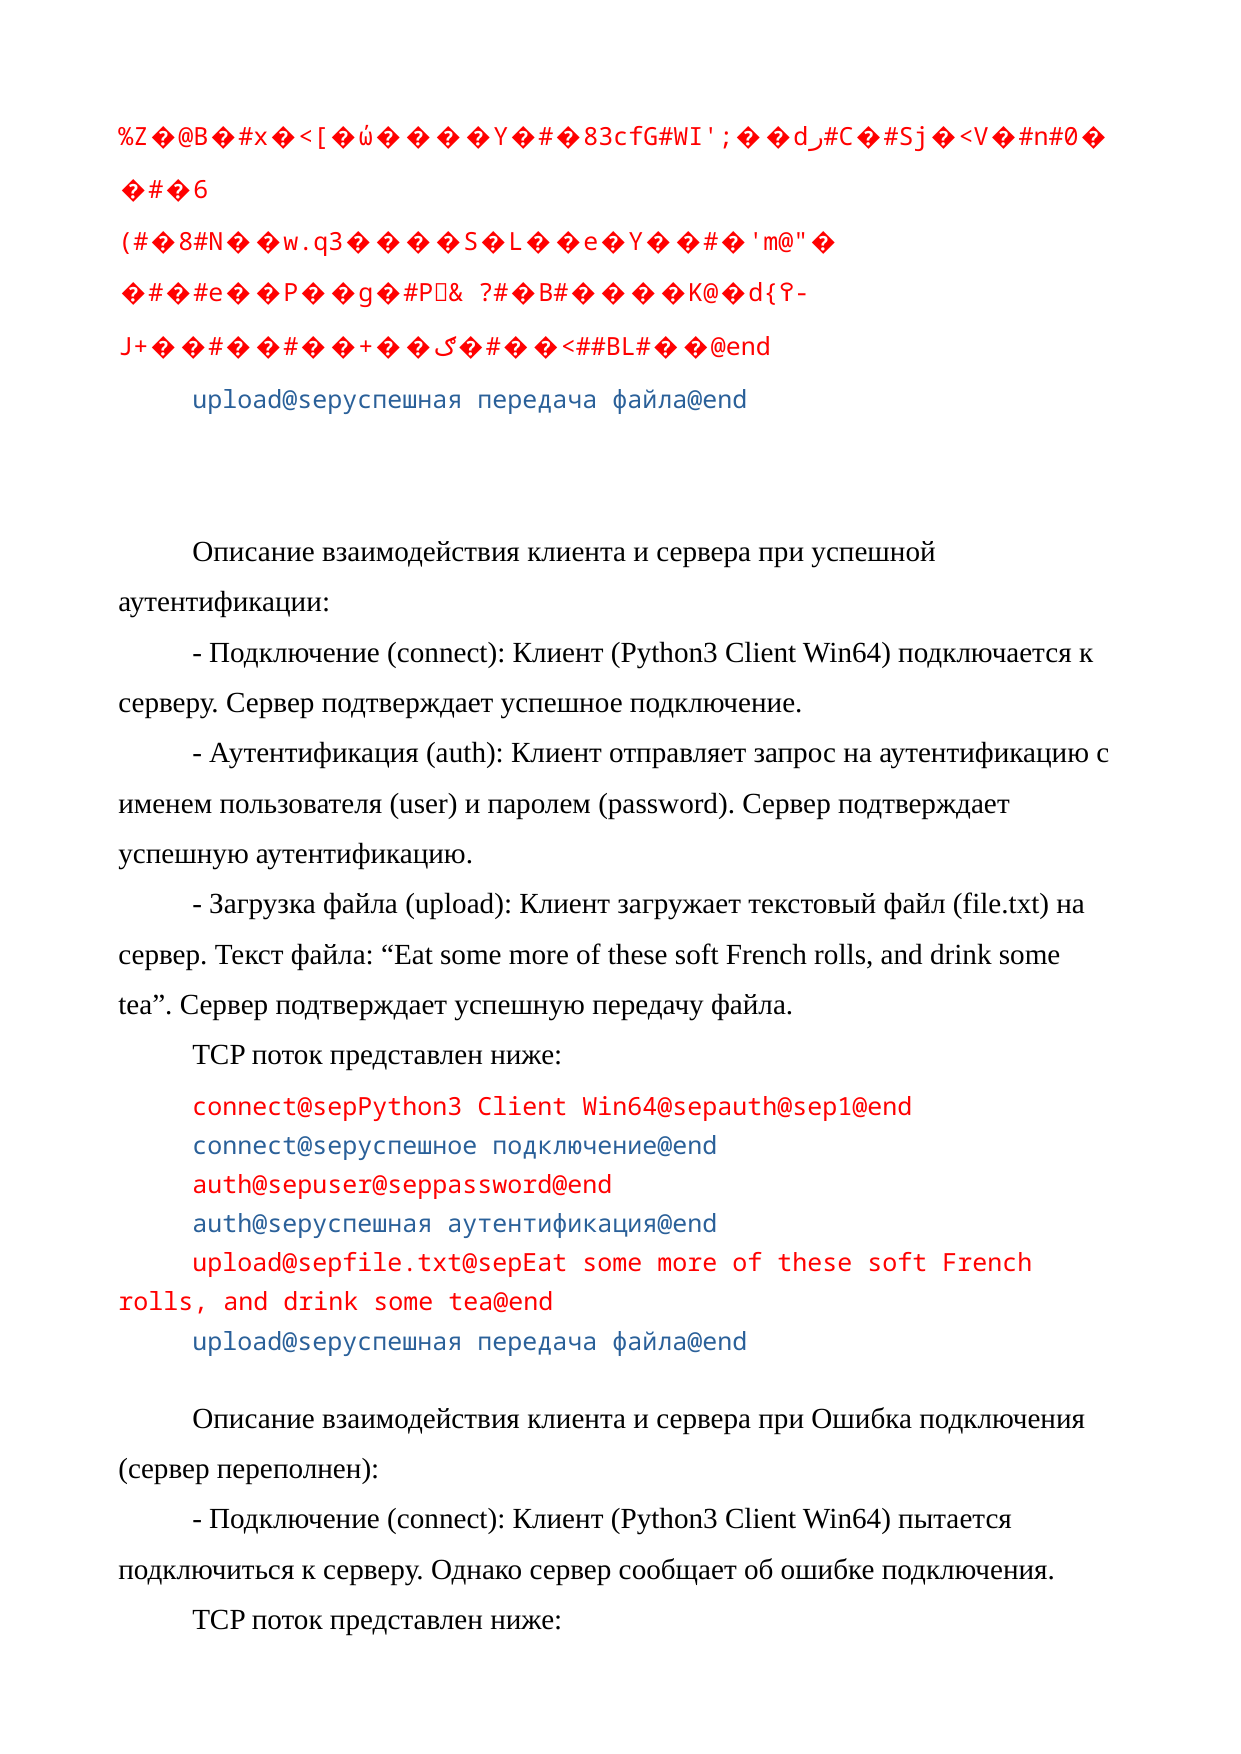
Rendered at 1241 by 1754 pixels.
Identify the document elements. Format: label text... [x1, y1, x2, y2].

text TCP поток представлен ниже: [118, 1037, 1122, 1071]
text Описание взаимодействия клиента и сервера при Ошибка подключения (cервер переполнен): [118, 1401, 1122, 1485]
text %Z�@B�#x�<[�ώ����Y�#�83cfG#WI';��dر#C�#Sj�<V�#n#0��#�6 (#�8#N��w.q3����S�L��e�Y��#�'m@"� �#�#e��P��g�#P޺& ?#�B#����K@�d{߉-J+��#��#��+��ګ�#��<##BL#��@end upload@sepуспешная передача файла@end Описание взаимодействия клиента и сервера при успешной аутентификации: [118, 118, 1122, 618]
text connect@sepPython3 Client Win64@sepauth@sep1@end [118, 1088, 1122, 1122]
text TCP поток представлен ниже: [118, 1602, 1122, 1636]
text - Аутентификация (auth): Клиент отправляет запрос на аутентификацию с именем пользователя (user) и паролем (password). Сервер подтверждает успешную аутентификацию. [118, 736, 1122, 870]
text connect@sepуспешное подключение@end auth@sepuser@seppassword@end auth@sepуспешная аутентификация@end upload@sepfile.txt@sepEat some more of these soft French rolls, and drink some tea@end upload@sepуспешная передача файла@end [118, 1127, 1122, 1396]
text - Подключение (connect): Клиент (Python3 Client Win64) подключается к серверу. Сервер подтверждает успешное подключение. [118, 635, 1122, 719]
text - Загрузка файла (upload): Клиент загружает текстовый файл (file.txt) на сервер. Текст файла: “Eat some more of these soft French rolls, and drink some tea”. Сервер подтверждает успешную передачу файла. [118, 886, 1122, 1021]
text - Подключение (connect): Клиент (Python3 Client Win64) пытается подключиться к серверу. Однако сервер сообщает об ошибке подключения. [118, 1501, 1122, 1585]
